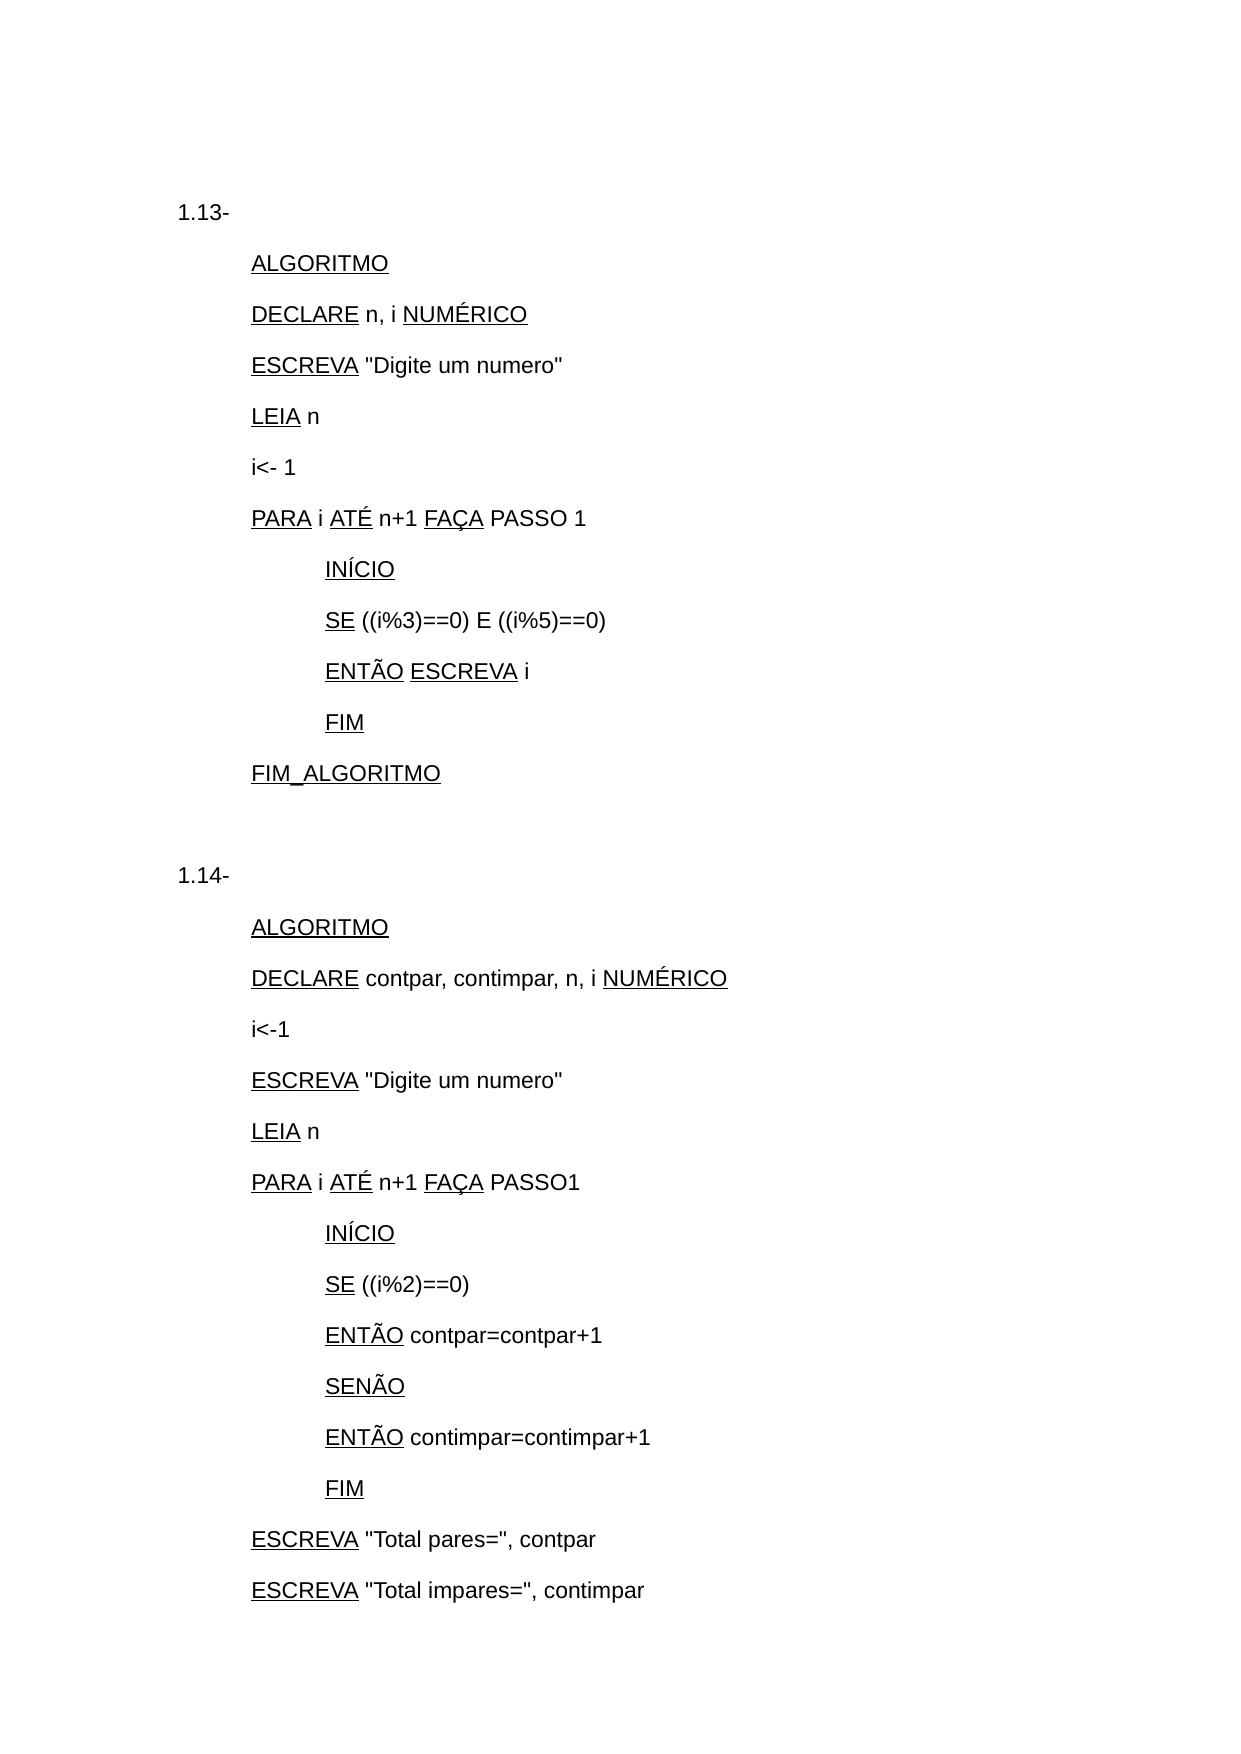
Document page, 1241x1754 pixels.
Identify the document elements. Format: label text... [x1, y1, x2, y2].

text ESCREVA "Total impares=", contimpar [177, 1577, 1063, 1604]
text SE ((i%3)==0) E ((i%5)==0) [177, 607, 1063, 634]
text DECLARE n, i NUMÉRICO [177, 301, 1063, 327]
text SENÃO [177, 1373, 1063, 1399]
text i<-1 [177, 1016, 1063, 1042]
text PARA i ATÉ n+1 FAÇA PASSO1 [177, 1169, 1063, 1195]
text ESCREVA "Total pares=", contpar [177, 1526, 1063, 1553]
text ALGORITMO [177, 913, 1063, 940]
text SE ((i%2)==0) [177, 1271, 1063, 1297]
text ESCREVA "Digite um numero" [177, 1067, 1063, 1093]
text LEIA n [177, 1118, 1063, 1144]
text ENTÃO contpar=contpar+1 [177, 1322, 1063, 1348]
text PARA i ATÉ n+1 FAÇA PASSO 1 [177, 505, 1063, 532]
text ENTÃO ESCREVA i [177, 658, 1063, 685]
text i<- 1 [177, 454, 1063, 481]
text ENTÃO contimpar=contimpar+1 [177, 1424, 1063, 1451]
text 1.13- [177, 199, 1063, 225]
text DECLARE contpar, contimpar, n, i NUMÉRICO [177, 965, 1063, 991]
text LEIA n [177, 403, 1063, 429]
text INÍCIO [177, 556, 1063, 583]
text ALGORITMO [177, 250, 1063, 276]
text FIM [177, 1475, 1063, 1502]
text FIM [177, 709, 1063, 736]
text FIM_ALGORITMO [177, 760, 1063, 787]
text INÍCIO [177, 1220, 1063, 1246]
text 1.14- [177, 862, 1063, 889]
text ESCREVA "Digite um numero" [177, 352, 1063, 378]
